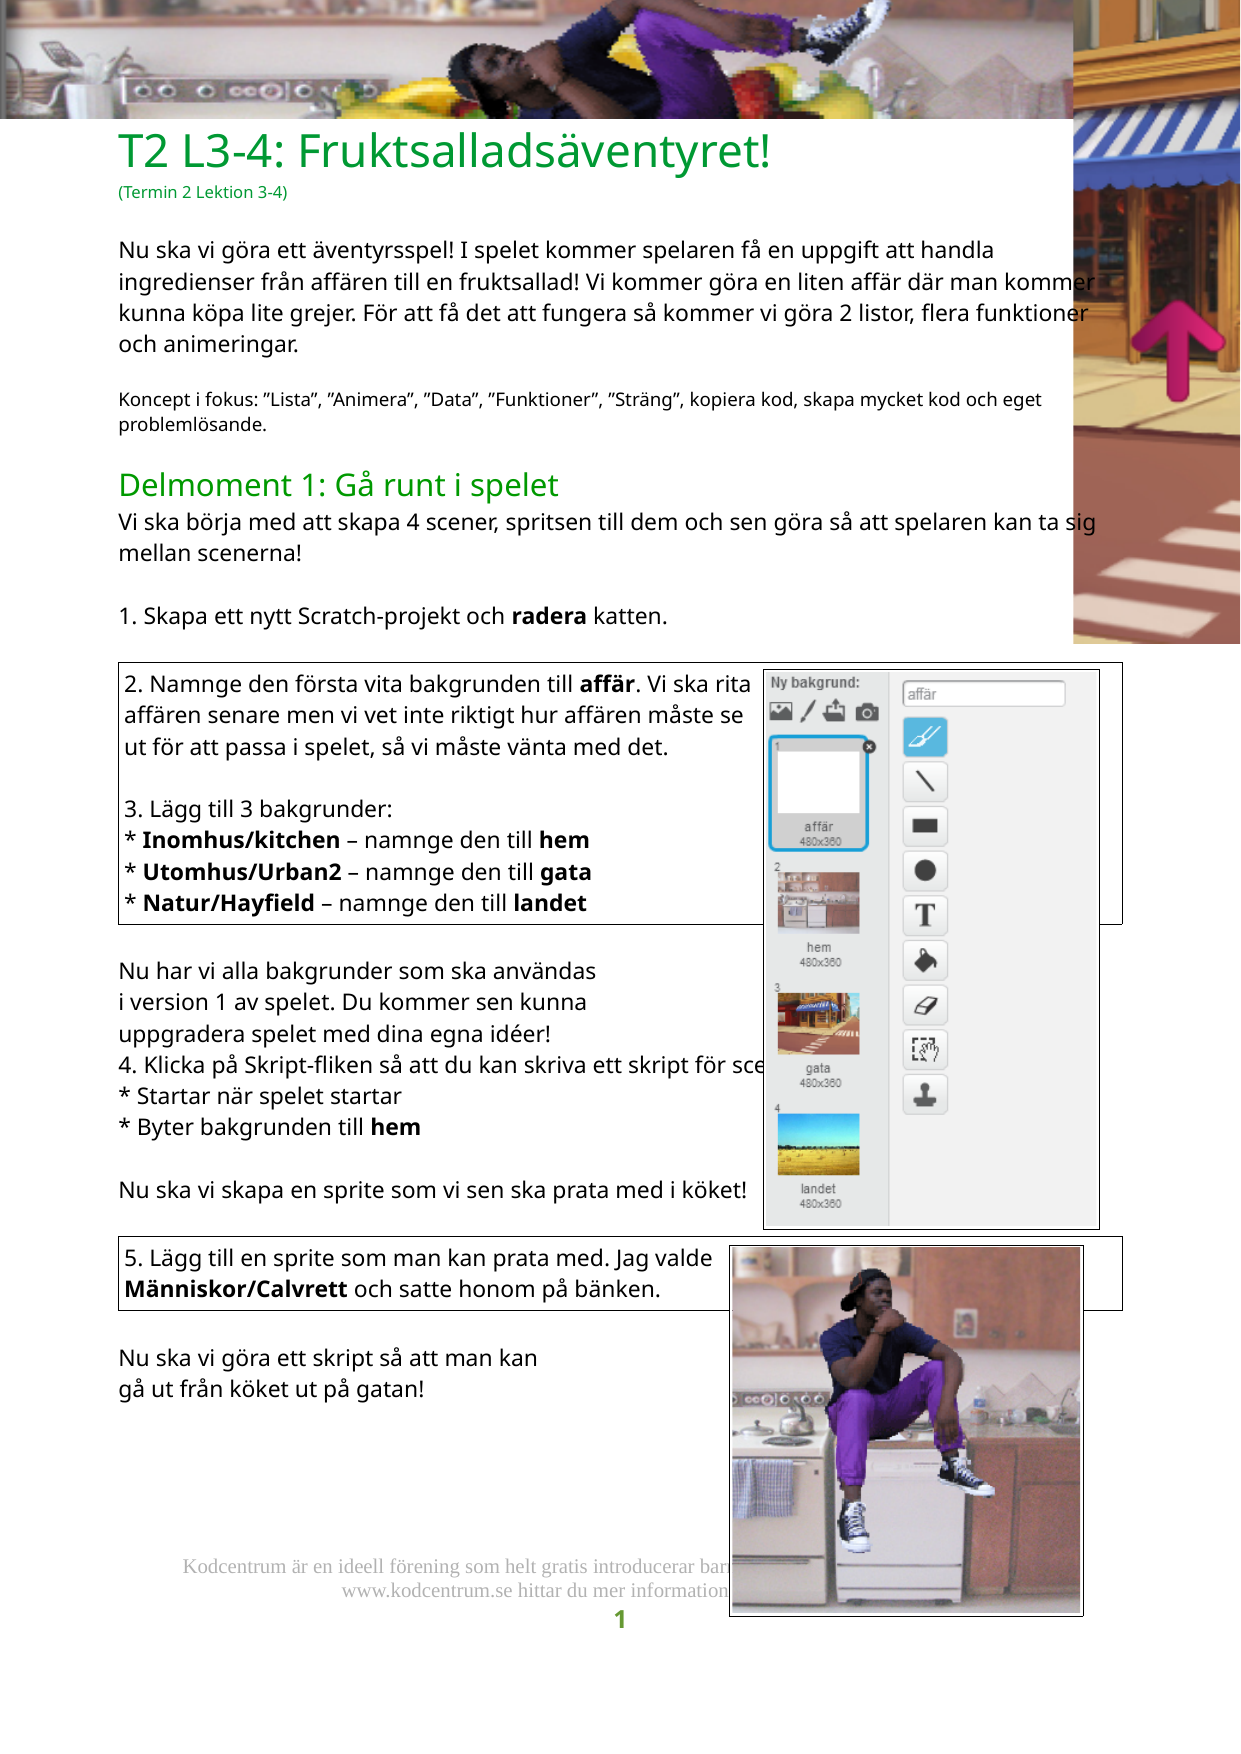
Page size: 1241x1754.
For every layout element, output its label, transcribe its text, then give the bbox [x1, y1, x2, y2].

text (Termin 2 Lektion 3-4) [118, 181, 1073, 203]
picture [732, 1247, 1081, 1613]
text T2 L3-4: Fruktsalladsäventyret! [118, 119, 1073, 181]
text i version 1 av spelet. Du kommer sen kunna [118, 986, 763, 1017]
text [1084, 1373, 1122, 1404]
text Koncept i fokus: ”Lista”, ”Animera”, ”Data”, ”Funktioner”, ”Sträng”, kopiera kod, skapa mycket kod och eget problemlösande. [118, 386, 1073, 437]
picture [766, 672, 1097, 1226]
text Vi ska börja med att skapa 4 scener, spritsen till dem och sen göra så att spelaren kan ta sig mellan scenerna! [118, 506, 1073, 568]
text [1084, 1342, 1122, 1373]
table_header 5. Lägg till en sprite som man kan prata med. Jag valde Människor/Calvrett och satte honom på bänken. [730, 1246, 1083, 1616]
text Nu ska vi göra ett skript så att man kan [118, 1342, 729, 1373]
text Nu ska vi göra ett äventyrsspel! I spelet kommer spelaren få en uppgift att handla ingredienser från affären till en fruktsallad! Vi kommer göra en liten affär där man kommer kunna köpa lite grejer. För att få det att fungera så kommer vi göra 2 listor, flera funktioner och animeringar. [118, 234, 1073, 359]
text Delmoment 1: Gå runt i spelet [118, 463, 1073, 506]
table_header 5. Lägg till en sprite som man kan prata med. Jag valde Människor/Calvrett och satte honom på bänken. [119, 1237, 1122, 1310]
text [1100, 1080, 1122, 1111]
text * Byter bakgrunden till hem [118, 1111, 763, 1142]
text gå ut från köket ut på gatan! [118, 1373, 729, 1404]
table_header 2. Namnge den första vita bakgrunden till affär. Vi ska rita affären senare men vi vet inte riktigt hur affären måste se ut för att passa i spelet, så vi måste vänta med det. 3. Lägg till 3 bakgrunder: * Inomhus/kitchen – namnge den till hem * Utomhus/Urban2 – namnge den till gata * Natur/Hayfield – namnge den till landet [119, 663, 1122, 924]
picture [0, 0, 1241, 644]
text [1100, 1111, 1122, 1142]
text * Startar när spelet startar [118, 1080, 763, 1111]
text 1. Skapa ett nytt Scratch-projekt och radera katten. [118, 599, 1073, 631]
text Nu ska vi skapa en sprite som vi sen ska prata med i köket! [118, 1174, 763, 1205]
text Nu har vi alla bakgrunder som ska användas [118, 955, 763, 986]
text 4. Klicka på Skript-fliken så att du kan skriva ett skript för scenen som: [118, 1049, 763, 1080]
table_header 2. Namnge den första vita bakgrunden till affär. Vi ska rita affären senare men vi vet inte riktigt hur affären måste se ut för att passa i spelet, så vi måste vänta med det. 3. Lägg till 3 bakgrunder: * Inomhus/kitchen – namnge den till hem * Utomhus/Urban2 – namnge den till gata * Natur/Hayfield – namnge den till landet [764, 670, 1099, 1229]
text uppgradera spelet med dina egna idéer! [118, 1017, 763, 1049]
